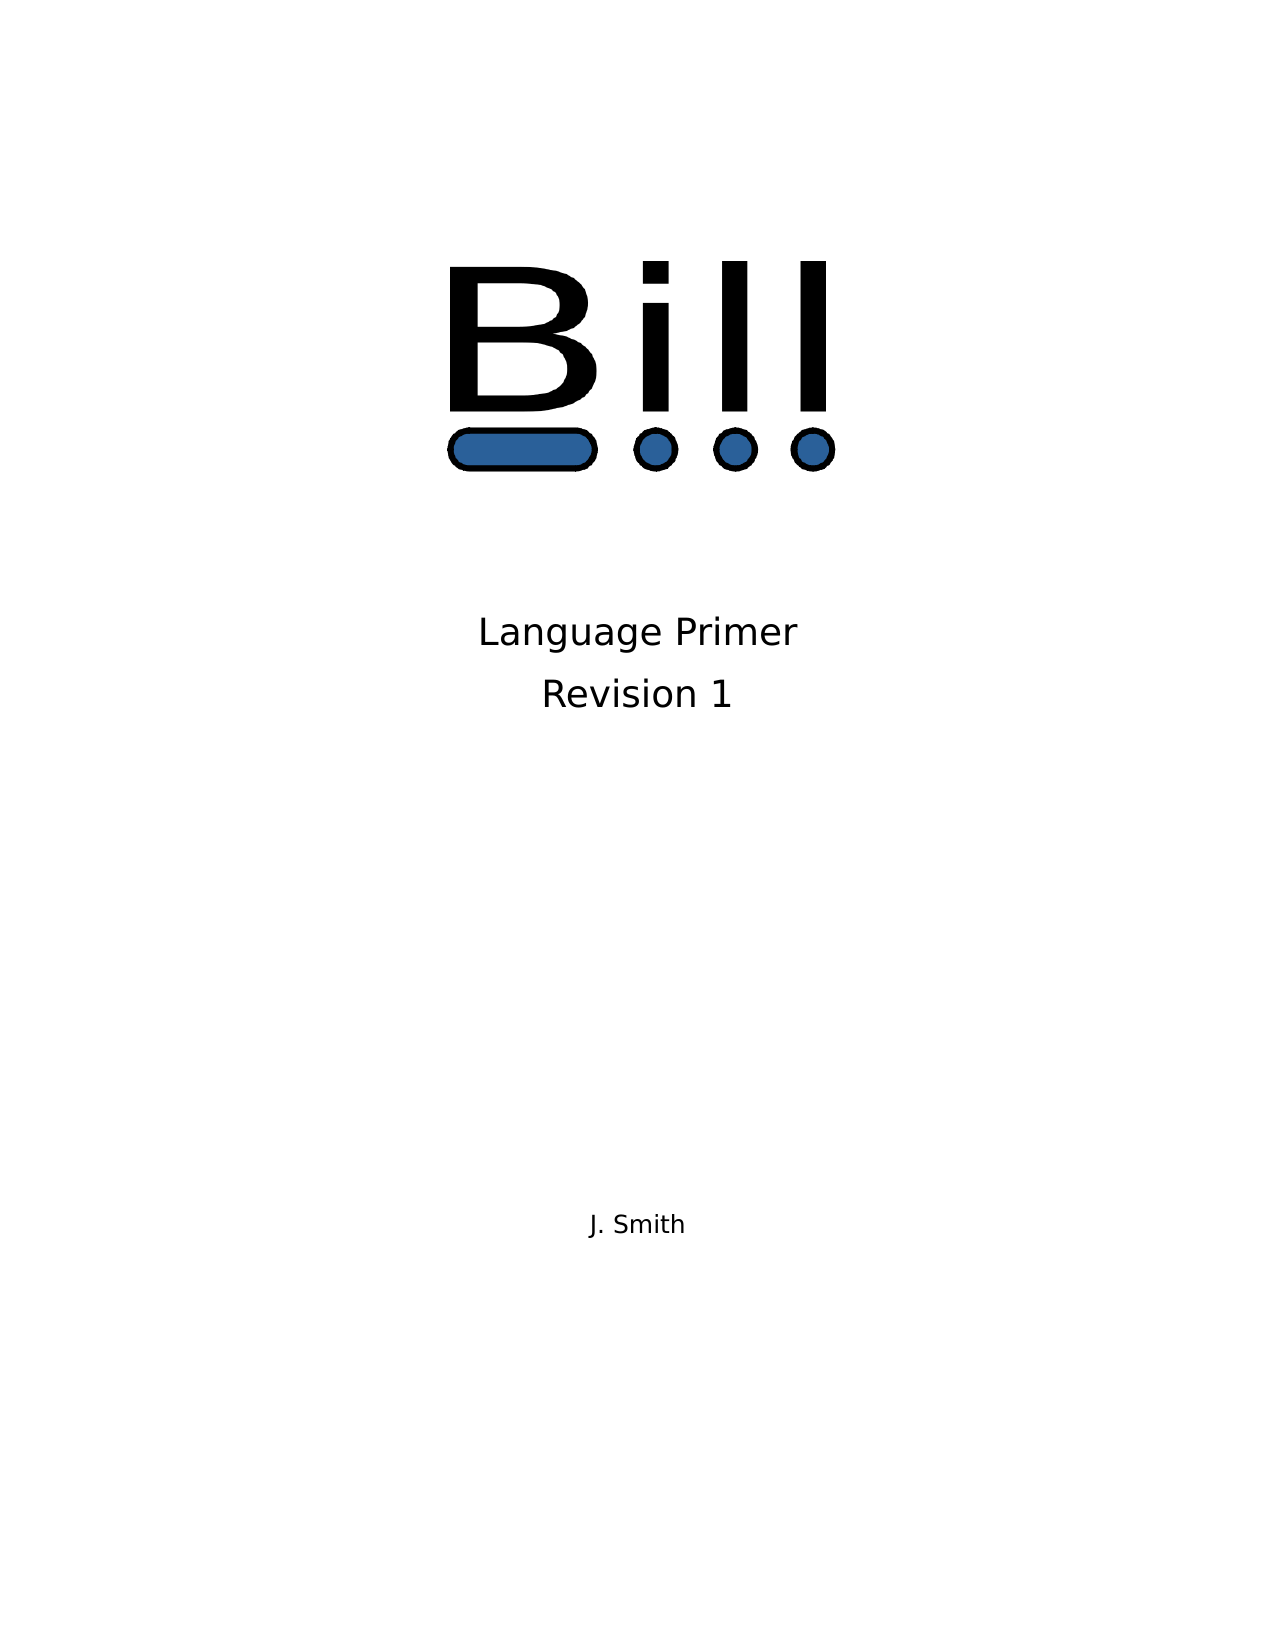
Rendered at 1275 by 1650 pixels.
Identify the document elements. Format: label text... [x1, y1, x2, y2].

picture [412, 223, 863, 524]
subtitle Revision 1 [118, 673, 1157, 716]
text J. Smith [118, 1210, 1157, 1239]
subtitle Language Primer [118, 610, 1157, 654]
